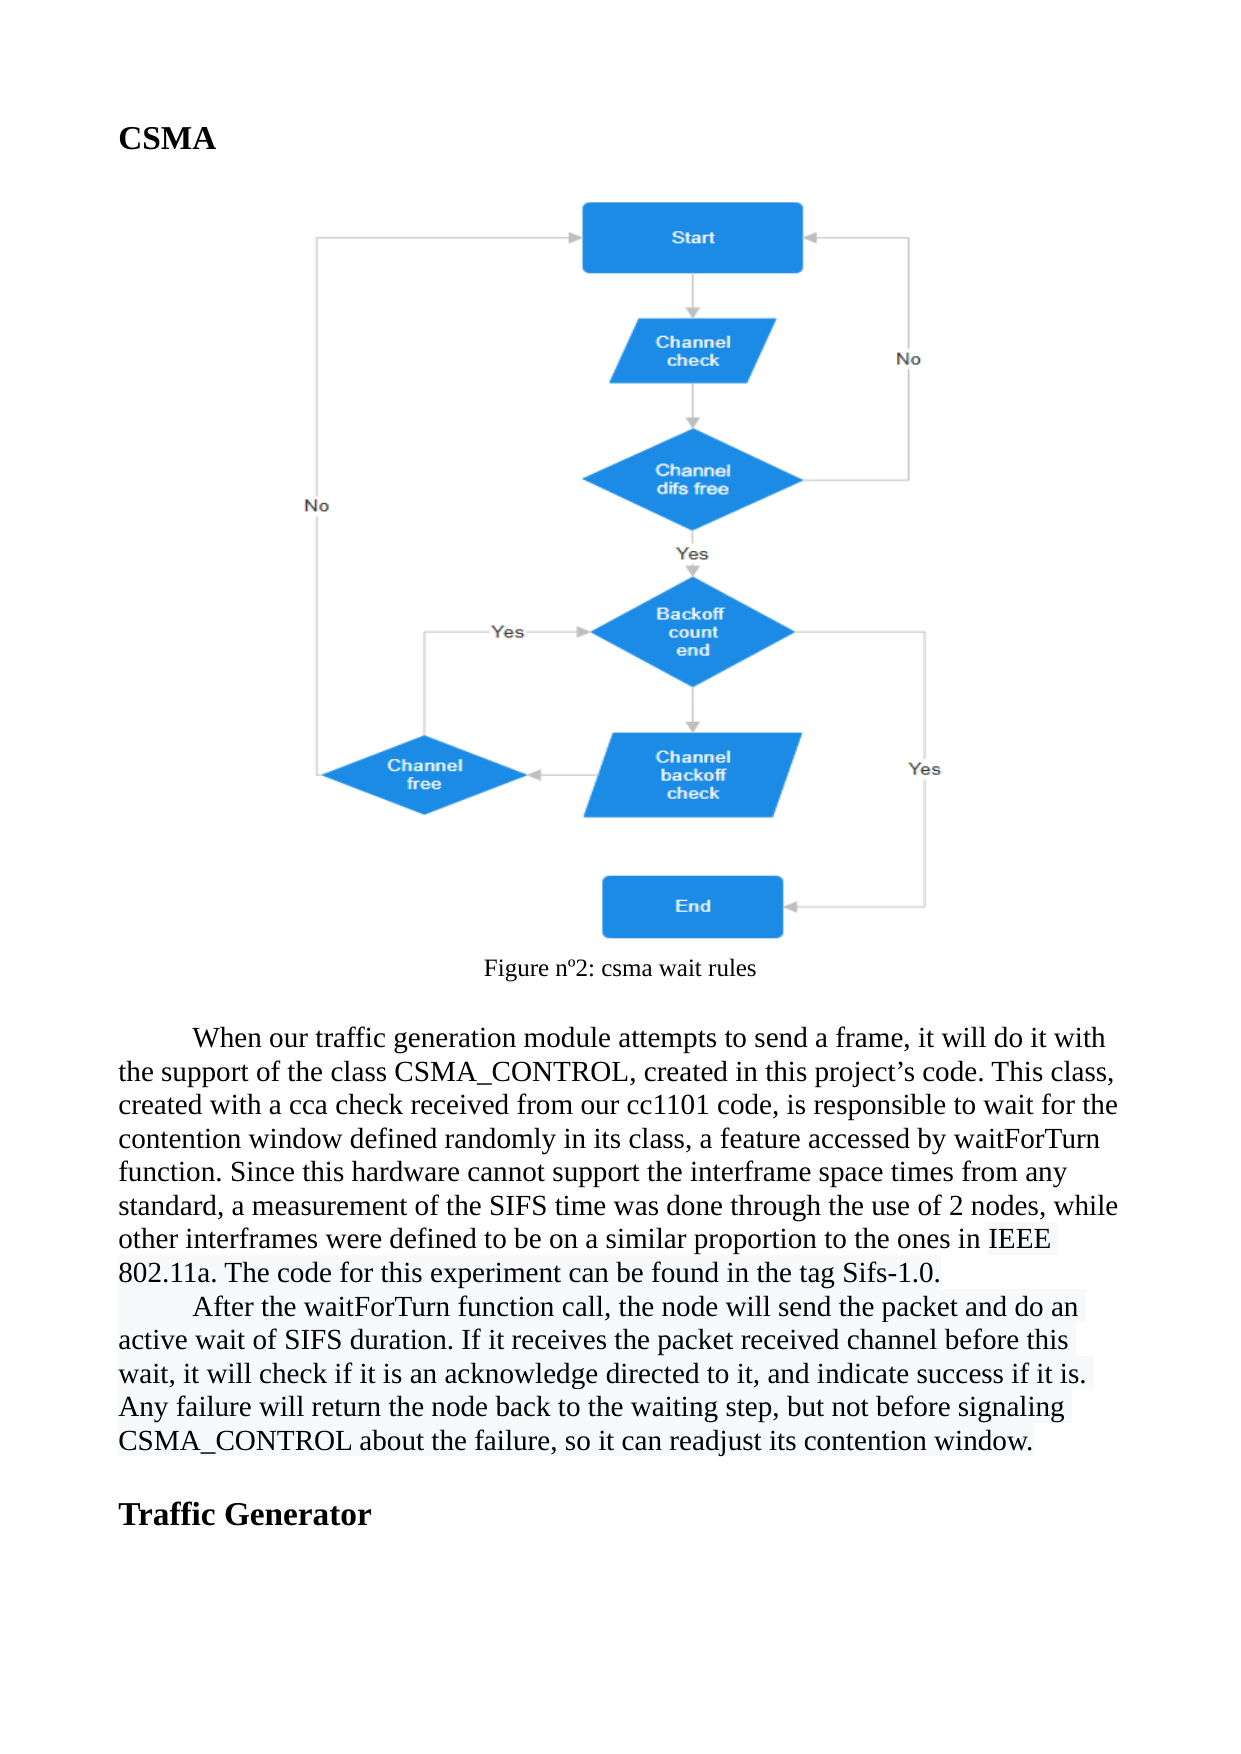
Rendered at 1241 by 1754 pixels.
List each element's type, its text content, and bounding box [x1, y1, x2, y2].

text CSMA [118, 118, 1122, 156]
text After the waitForTurn function call, the node will send the packet and do an active wait of SIFS duration. If it receives the packet received channel before this wait, it will check if it is an acknowledge directed to it, and indicate success if it is. Any failure will return the node back to the waiting step, but not before signaling CSMA_CONTROL about the failure, so it can readjust its contention window. [118, 1289, 1122, 1456]
text Figure nº2: csma wait rules [118, 195, 1122, 982]
picture [233, 194, 1007, 954]
text When our traffic generation module attempts to send a frame, it will do it with the support of the class CSMA_CONTROL, created in this project’s code. This class, created with a cca check received from our cc1101 code, is responsible to wait for the contention window defined randomly in its class, a feature accessed by waitForTurn function. Since this hardware cannot support the interframe space times from any standard, a measurement of the SIFS time was done through the use of 2 nodes, while other interframes were defined to be on a similar proportion to the ones in IEEE 802.11a. The code for this experiment can be found in the tag Sifs-1.0. [118, 1020, 1122, 1289]
text Traffic Generator [118, 1495, 1122, 1533]
